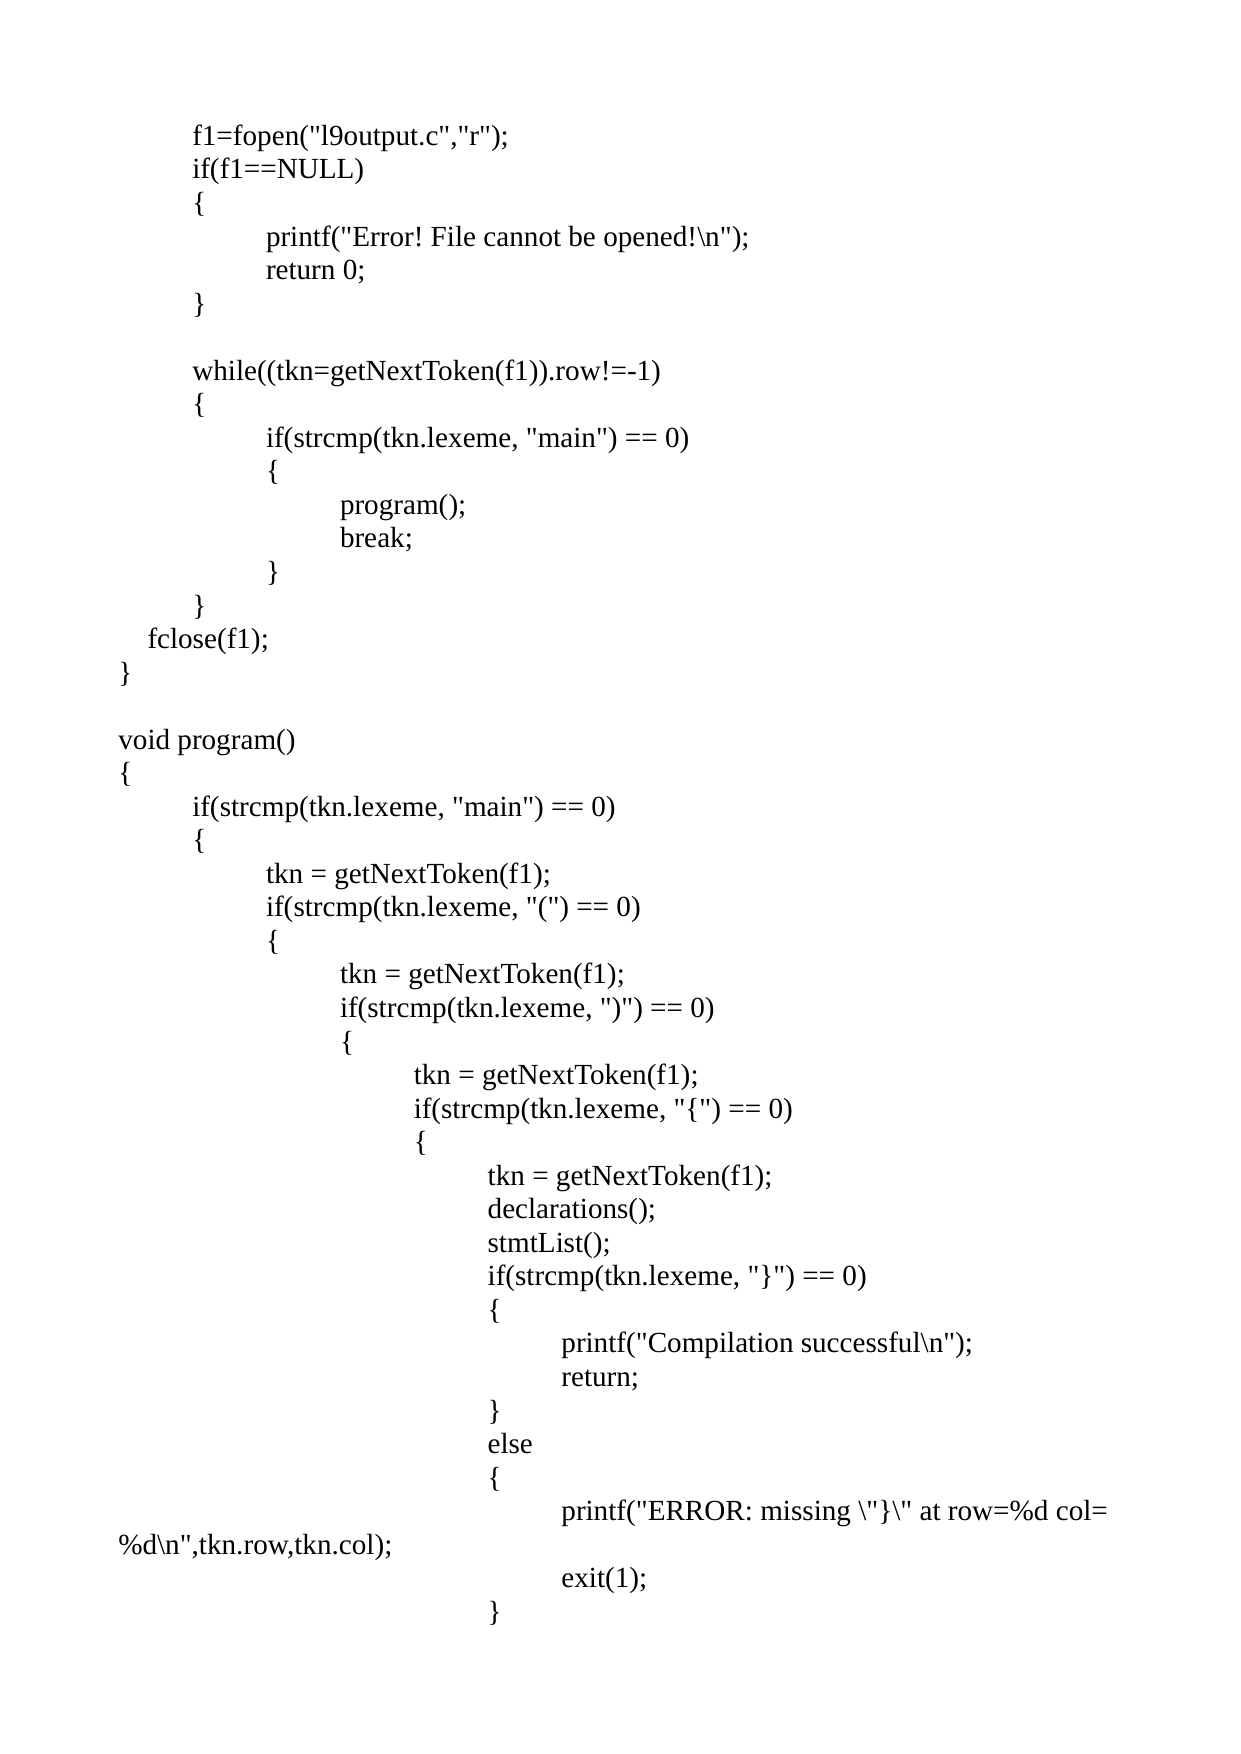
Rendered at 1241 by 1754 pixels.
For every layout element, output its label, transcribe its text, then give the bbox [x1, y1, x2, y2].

text stmtList(); [118, 1225, 1122, 1258]
text { [118, 1292, 1122, 1326]
text } [118, 1393, 1122, 1426]
text } [118, 655, 1122, 688]
text if(strcmp(tkn.lexeme, "main") == 0) [118, 420, 1122, 453]
text return 0; [118, 252, 1122, 286]
text printf("ERROR: missing \"}\" at row=%d col=%d\n",tkn.row,tkn.col); [118, 1493, 1122, 1560]
text tkn = getNextToken(f1); [118, 856, 1122, 889]
text fclose(f1); [118, 621, 1122, 655]
text f1=fopen("l9output.c","r"); [118, 118, 1122, 152]
text } [118, 588, 1122, 621]
text { [118, 453, 1122, 487]
text exit(1); [118, 1560, 1122, 1594]
text tkn = getNextToken(f1); [118, 1057, 1122, 1091]
text return; [118, 1359, 1122, 1393]
text { [118, 386, 1122, 420]
text { [118, 923, 1122, 957]
text tkn = getNextToken(f1); [118, 1158, 1122, 1191]
text if(strcmp(tkn.lexeme, "main") == 0) [118, 789, 1122, 822]
text { [118, 185, 1122, 219]
text if(strcmp(tkn.lexeme, "(") == 0) [118, 889, 1122, 923]
text program(); [118, 487, 1122, 521]
text { [118, 1024, 1122, 1057]
text while((tkn=getNextToken(f1)).row!=-1) [118, 353, 1122, 386]
text break; [118, 521, 1122, 554]
text { [118, 1460, 1122, 1493]
text if(strcmp(tkn.lexeme, "{") == 0) [118, 1091, 1122, 1124]
text printf("Error! File cannot be opened!\n"); [118, 219, 1122, 252]
text tkn = getNextToken(f1); [118, 957, 1122, 990]
text { [118, 822, 1122, 856]
text if(f1==NULL) [118, 152, 1122, 185]
text declarations(); [118, 1191, 1122, 1225]
text { [118, 755, 1122, 789]
text printf("Compilation successful\n"); [118, 1326, 1122, 1359]
text } [118, 286, 1122, 319]
text { [118, 1124, 1122, 1158]
text } [118, 1594, 1122, 1627]
text void program() [118, 722, 1122, 755]
text else [118, 1426, 1122, 1460]
text if(strcmp(tkn.lexeme, "}") == 0) [118, 1258, 1122, 1292]
text } [118, 554, 1122, 588]
text if(strcmp(tkn.lexeme, ")") == 0) [118, 990, 1122, 1024]
